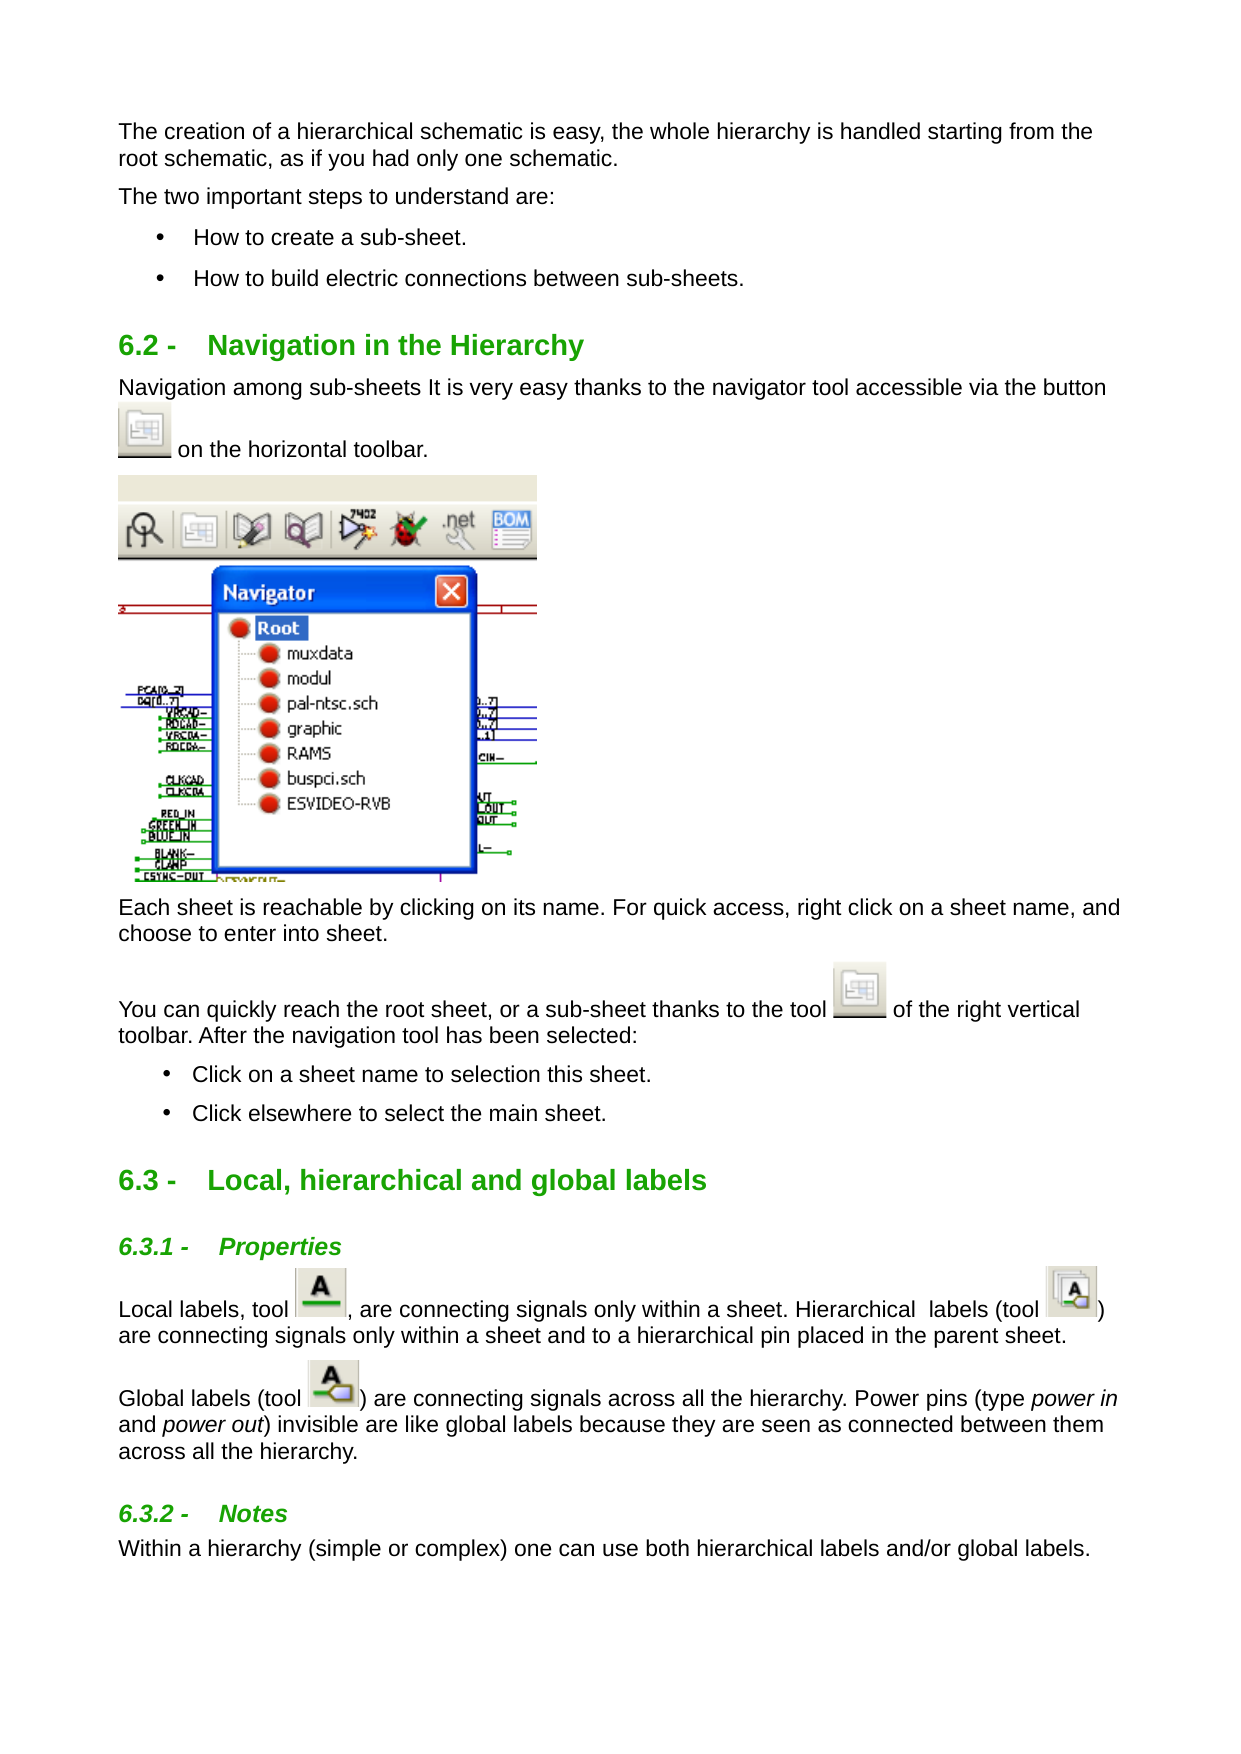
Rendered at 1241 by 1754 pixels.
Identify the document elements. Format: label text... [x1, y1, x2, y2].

text Global labels (tool ) are connecting signals across all the hierarchy. Power pins (type power in and power out) invisible are like global labels because they are seen as connected between them across all the hierarchy. [118, 1361, 1122, 1464]
subtitle Properties [118, 1232, 1122, 1260]
text Local labels, tool , are connecting signals only within a sheet. Hierarchical labels (tool ) are connecting signals only within a sheet and to a hierarchical pin placed in the parent sheet. [118, 1267, 1122, 1348]
picture [295, 1268, 347, 1317]
picture [1045, 1266, 1098, 1317]
picture [118, 475, 537, 882]
picture [833, 959, 887, 1018]
list Click on a sheet name to selection this sheet. [162, 1061, 1122, 1088]
subtitle Navigation in the Hierarchy [118, 328, 1122, 361]
text You can quickly reach the root sheet, or a sub-sheet thanks to the tool of the right vertical toolbar. After the navigation tool has been selected: [118, 959, 1122, 1048]
text The creation of a hierarchical schematic is easy, the whole hierarchy is handled starting from the root schematic, as if you had only one schematic. [118, 118, 1122, 171]
list How to build electric connections between sub-sheets. [156, 263, 1122, 292]
subtitle Local, hierarchical and global labels [118, 1163, 1122, 1196]
text Within a hierarchy (simple or complex) one can use both hierarchical labels and/or global labels. [118, 1535, 1122, 1561]
picture [118, 400, 172, 458]
text The two important steps to understand are: [118, 183, 1122, 210]
text Each sheet is reachable by clicking on its name. For quick access, right click on a sheet name, and choose to enter into sheet. [118, 894, 1122, 947]
text Navigation among sub-sheets It is very easy thanks to the navigator tool accessible via the button on the horizontal toolbar. [118, 374, 1122, 463]
list How to create a sub-sheet. [156, 222, 1122, 251]
subtitle Notes [118, 1499, 1122, 1528]
list Click elsewhere to select the main sheet. [162, 1100, 1122, 1127]
picture [307, 1360, 360, 1407]
